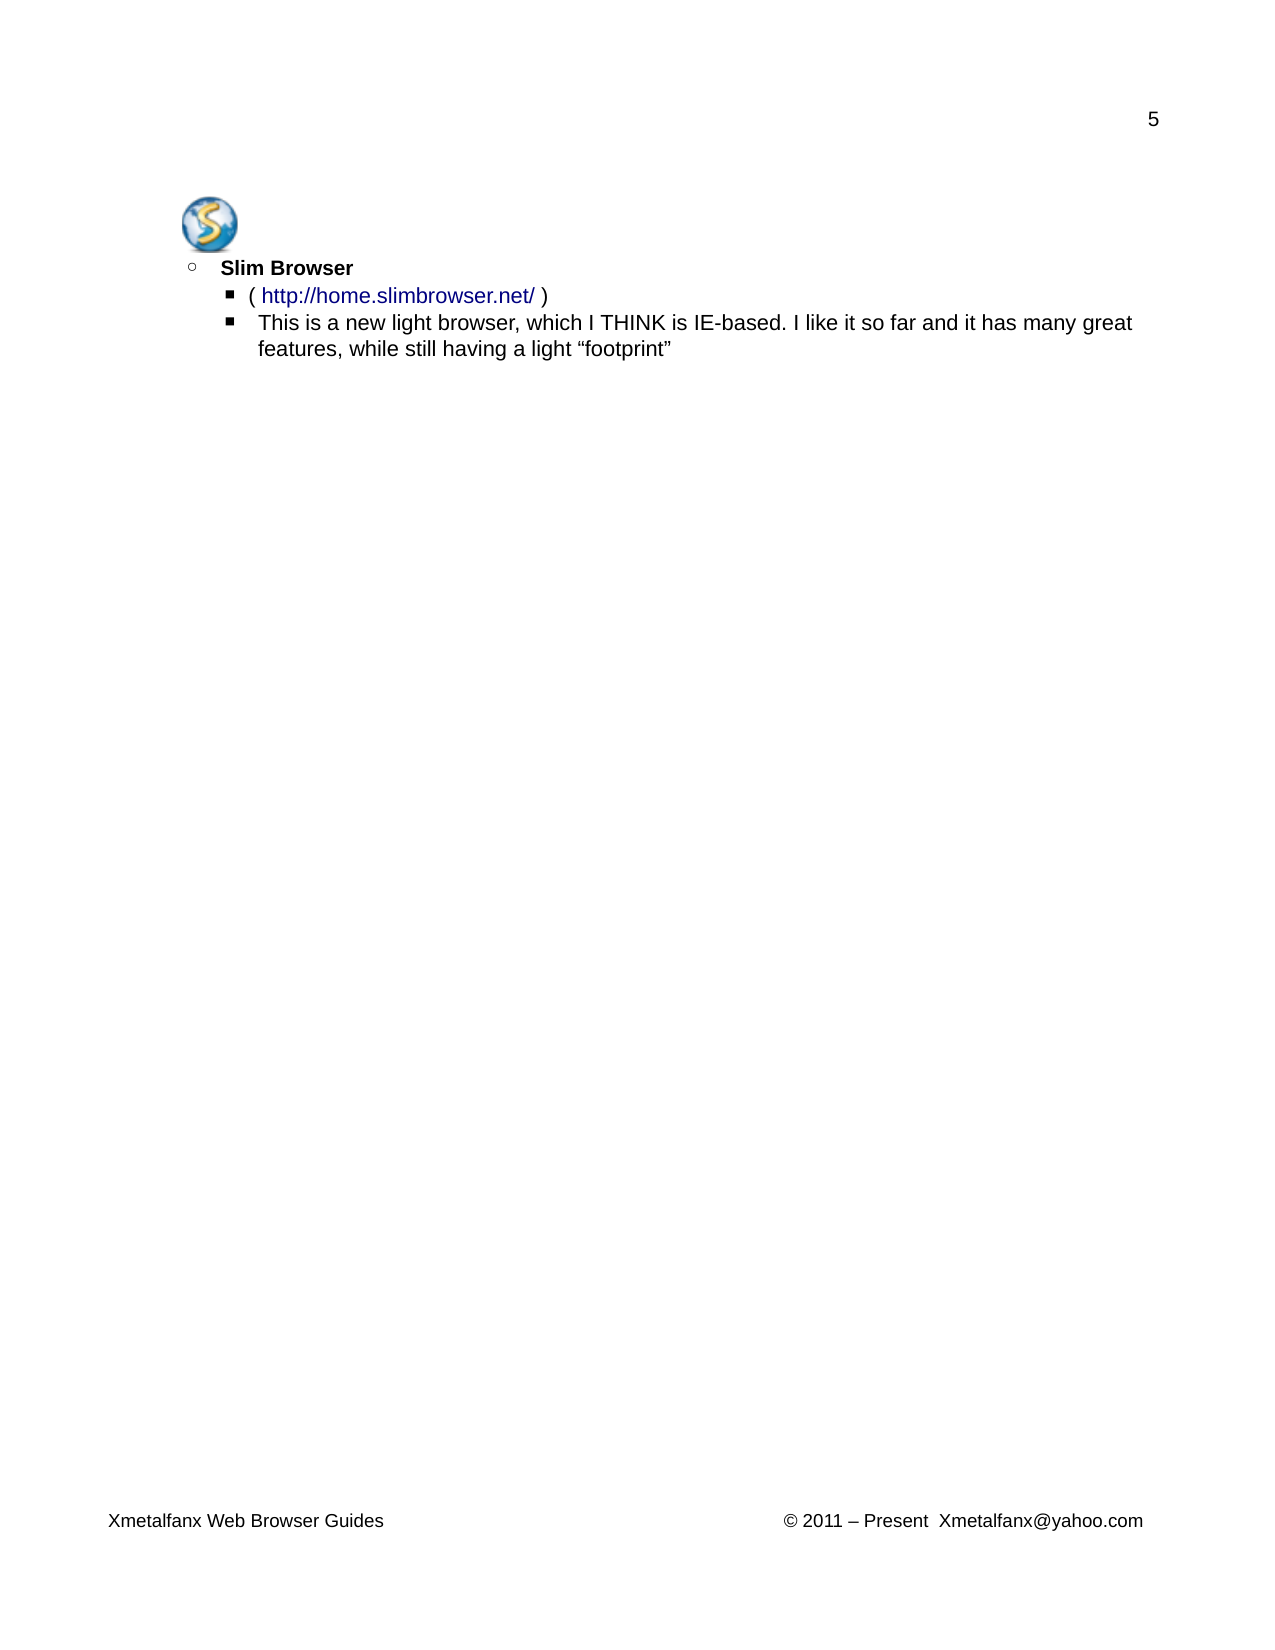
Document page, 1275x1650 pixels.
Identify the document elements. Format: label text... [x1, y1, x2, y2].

list This is a new light browser, which I THINK is IE-based. I like it so far and it has many great features, while still having a light “footprint” [220, 309, 1159, 360]
subtitle Slim Browser [183, 256, 1159, 280]
list ( http://home.slimbrowser.net/ ) [220, 283, 1159, 309]
picture [181, 196, 238, 253]
